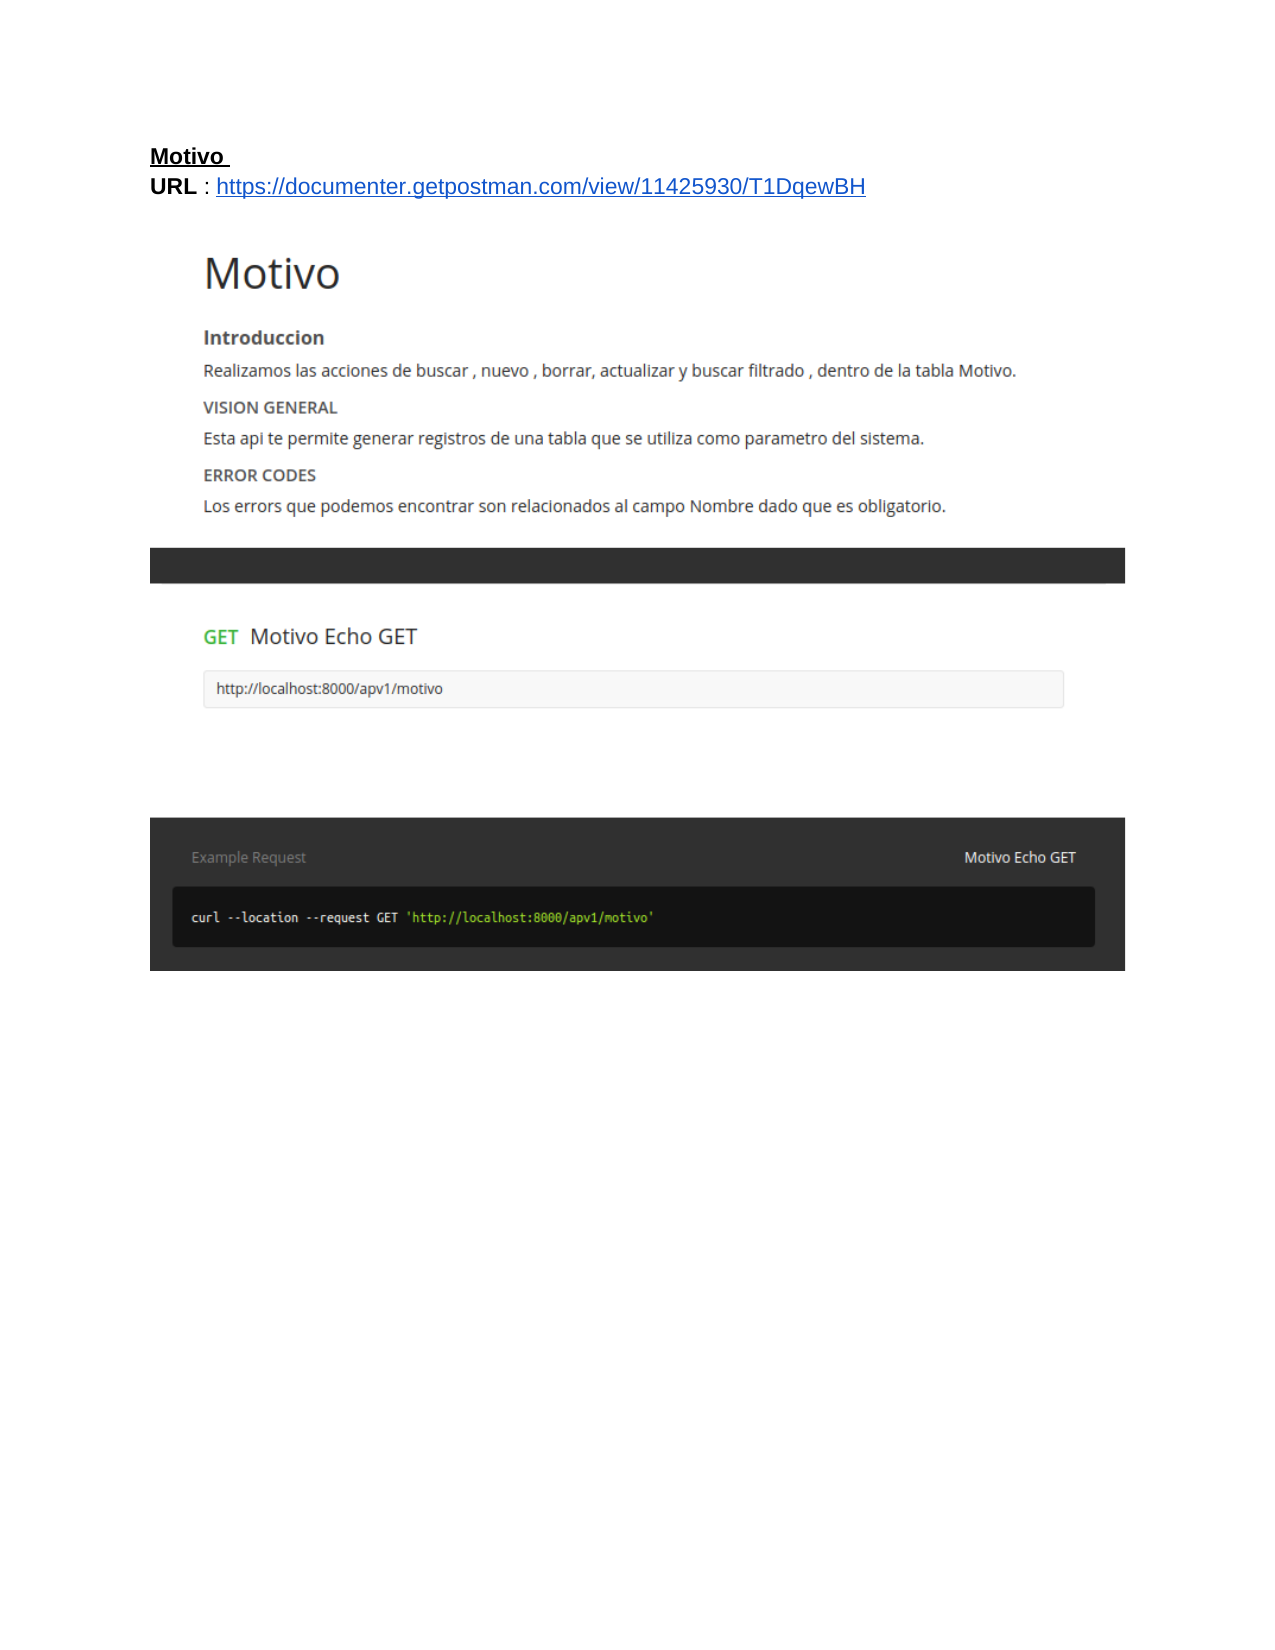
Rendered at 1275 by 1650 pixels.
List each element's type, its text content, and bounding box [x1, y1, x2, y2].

text Motivo [150, 143, 1125, 169]
picture [150, 233, 1125, 971]
text URL : https://documenter.getpostman.com/view/11425930/T1DqewBH [150, 173, 1125, 199]
